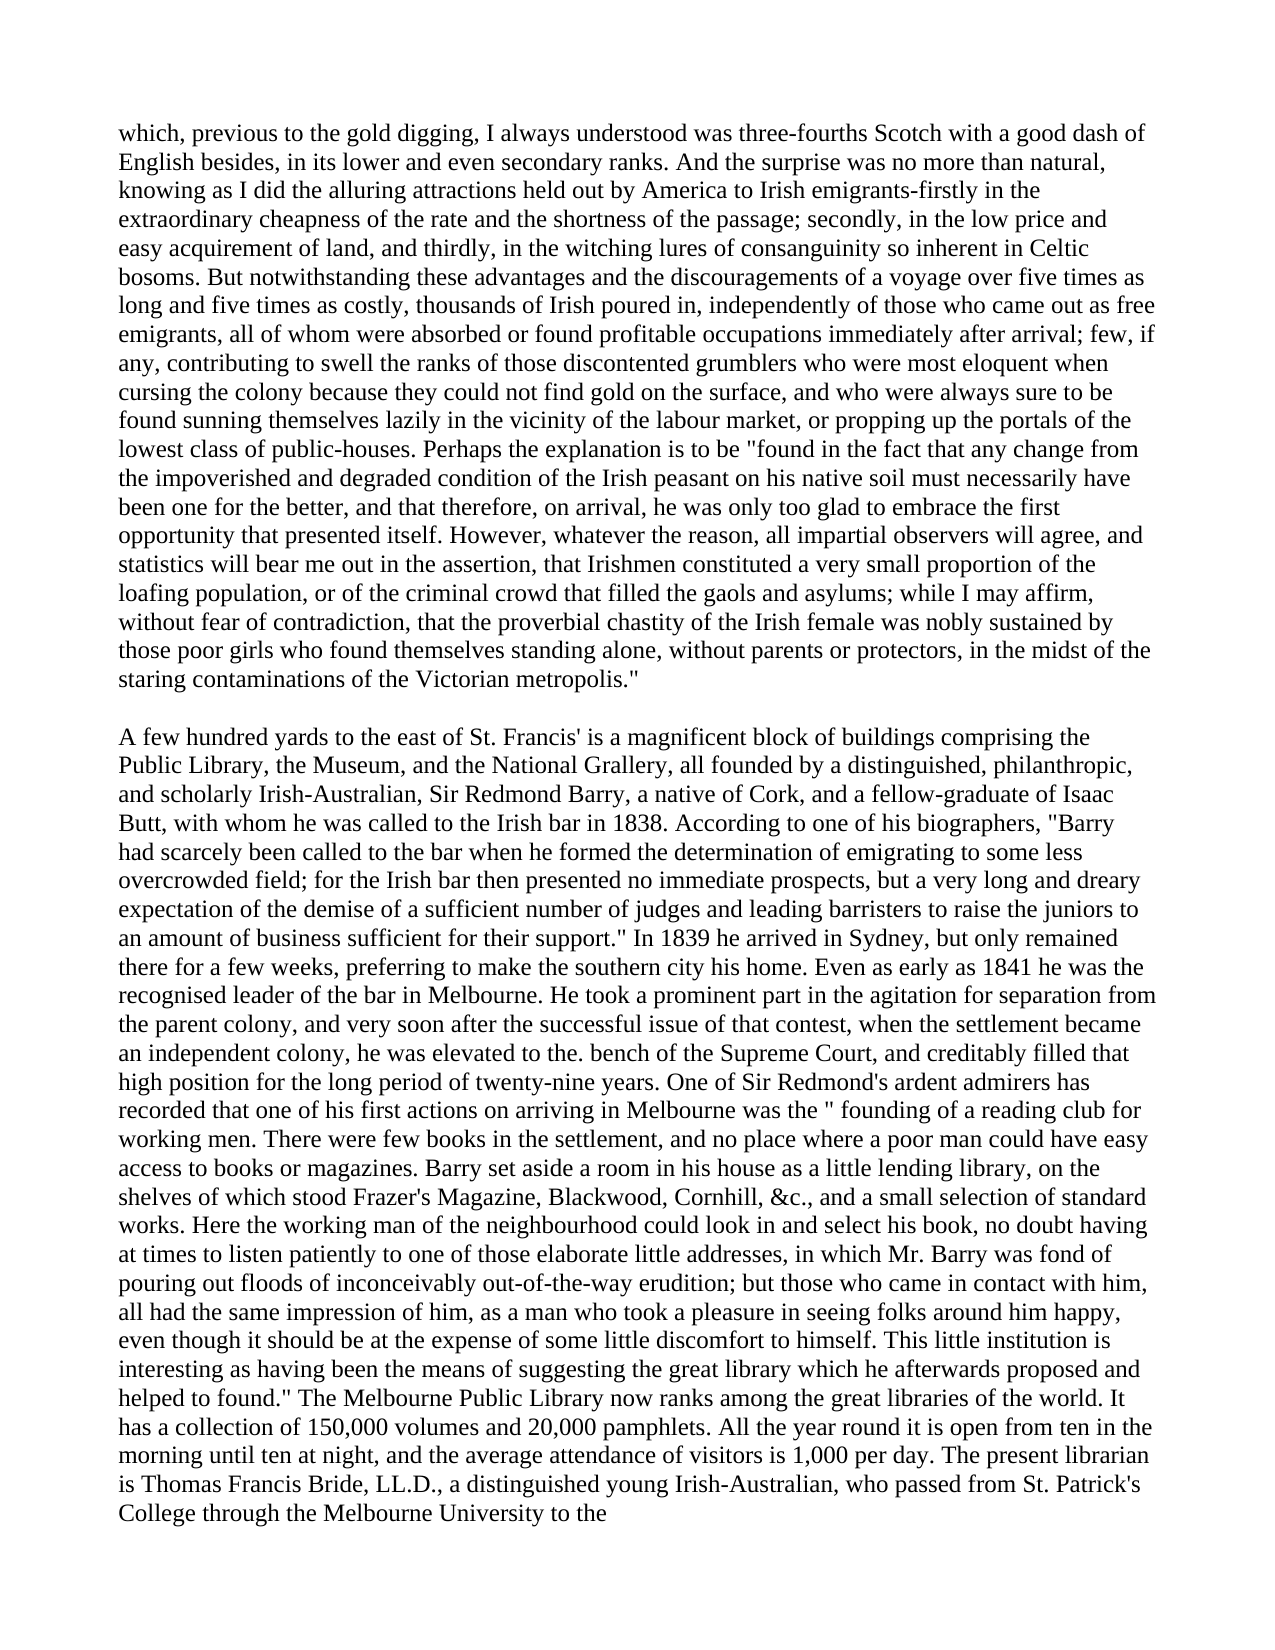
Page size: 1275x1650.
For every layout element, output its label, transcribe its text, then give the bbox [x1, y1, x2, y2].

text A few hundred yards to the east of St. Francis' is a magnificent block of buildings comprising the Public Library, the Museum, and the National Grallery, all founded by a distinguished, philanthropic, and scholarly Irish-Australian, Sir Redmond Barry, a native of Cork, and a fellow-graduate of Isaac Butt, with whom he was called to the Irish bar in 1838. According to one of his biographers, "Barry had scarcely been called to the bar when he formed the determination of emigrating to some less overcrowded field; for the Irish bar then presented no immediate prospects, but a very long and dreary expectation of the demise of a sufficient number of judges and leading barristers to raise the juniors to an amount of business sufficient for their support." In 1839 he arrived in Sydney, but only remained there for a few weeks, preferring to make the southern city his home. Even as early as 1841 he was the recognised leader of the bar in Melbourne. He took a prominent part in the agitation for separation from the parent colony, and very soon after the successful issue of that contest, when the settlement became an independent colony, he was elevated to the. bench of the Supreme Court, and creditably filled that high position for the long period of twenty-nine years. One of Sir Redmond's ardent admirers has recorded that one of his first actions on arriving in Melbourne was the " founding of a reading club for working men. There were few books in the settlement, and no place where a poor man could have easy access to books or magazines. Barry set aside a room in his house as a little lending library, on the shelves of which stood Frazer's Magazine, Blackwood, Cornhill, &c., and a small selection of standard works. Here the working man of the neighbourhood could look in and select his book, no doubt having at times to listen patiently to one of those elaborate little addresses, in which Mr. Barry was fond of pouring out floods of inconceivably out-of-the-way erudition; but those who came in contact with him, all had the same impression of him, as a man who took a pleasure in seeing folks around him happy, even though it should be at the expense of some little discomfort to himself. This little institution is interesting as having been the means of suggesting the great library which he afterwards proposed and helped to found." The Melbourne Public Library now ranks among the great libraries of the world. It has a collection of 150,000 volumes and 20,000 pamphlets. All the year round it is open from ten in the morning until ten at night, and the average attendance of visitors is 1,000 per day. The present librarian is Thomas Francis Bride, LL.D., a distinguished young Irish-Australian, who passed from St. Patrick's College through the Melbourne University to the [118, 722, 1157, 1527]
text which, previous to the gold digging, I always understood was three-fourths Scotch with a good dash of English besides, in its lower and even secondary ranks. And the surprise was no more than natural, knowing as I did the alluring attractions held out by America to Irish emigrants-firstly in the extraordinary cheapness of the rate and the shortness of the passage; secondly, in the low price and easy acquirement of land, and thirdly, in the witching lures of consanguinity so inherent in Celtic bosoms. But notwithstanding these advantages and the discouragements of a voyage over five times as long and five times as costly, thousands of Irish poured in, independently of those who came out as free emigrants, all of whom were absorbed or found profitable occupations immediately after arrival; few, if any, contributing to swell the ranks of those discontented grumblers who were most eloquent when cursing the colony because they could not find gold on the surface, and who were always sure to be found sunning themselves lazily in the vicinity of the labour market, or propping up the portals of the lowest class of public-houses. Perhaps the explanation is to be "found in the fact that any change from the impoverished and degraded condition of the Irish peasant on his native soil must necessarily have been one for the better, and that therefore, on arrival, he was only too glad to embrace the first opportunity that presented itself. However, whatever the reason, all impartial observers will agree, and statistics will bear me out in the assertion, that Irishmen constituted a very small proportion of the loafing population, or of the criminal crowd that filled the gaols and asylums; while I may affirm, without fear of contradiction, that the proverbial chastity of the Irish female was nobly sustained by those poor girls who found themselves standing alone, without parents or protectors, in the midst of the staring contaminations of the Victorian metropolis." [118, 118, 1157, 693]
